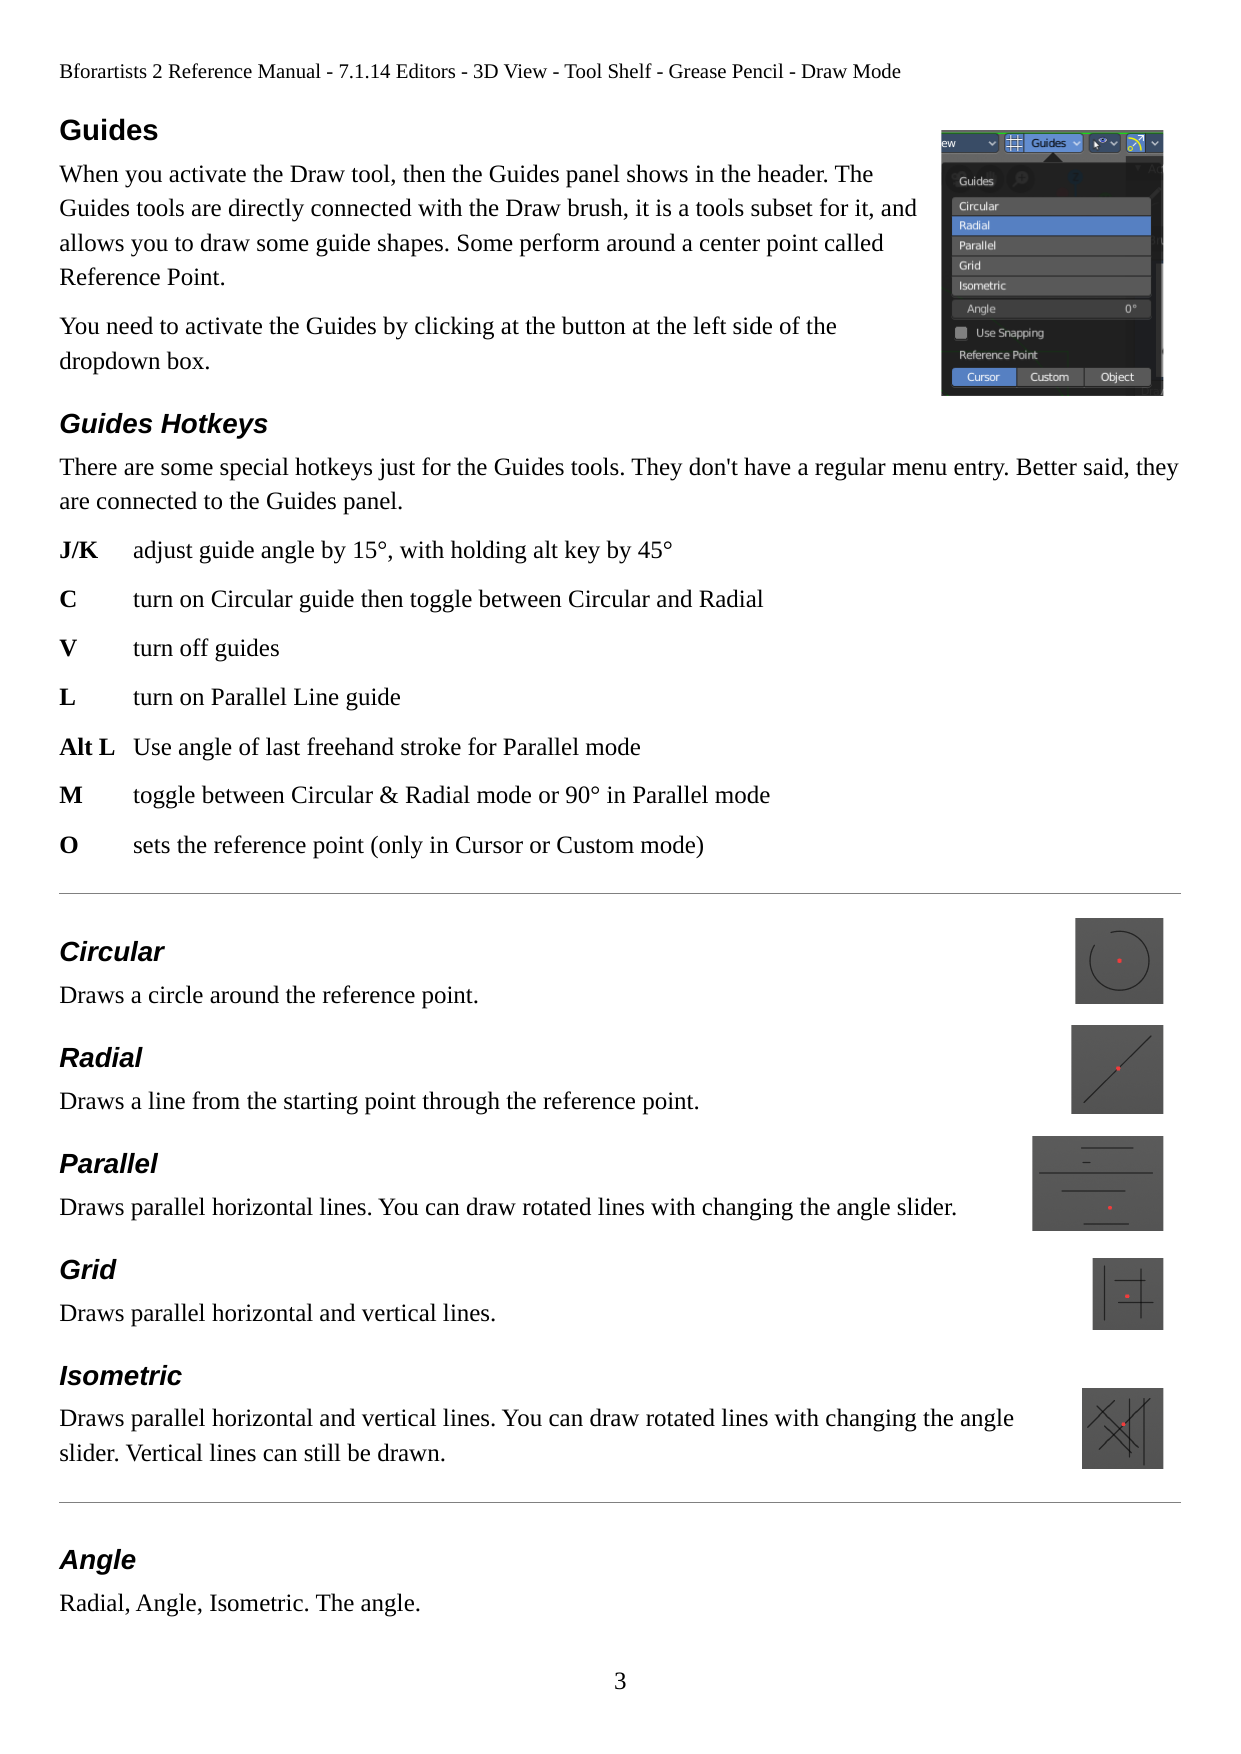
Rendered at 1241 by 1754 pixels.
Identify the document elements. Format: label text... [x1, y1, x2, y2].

text O sets the reference point (only in Cursor or Custom mode) [59, 830, 1181, 858]
text Draws a circle around the reference point. [59, 980, 1181, 1008]
picture [1075, 918, 1164, 1004]
subtitle Guides [59, 113, 1181, 146]
text Draws a line from the starting point through the reference point. [59, 1086, 1071, 1114]
text There are some special hotkeys just for the Guides tools. They don't have a regular menu entry. Better said, they are connected to the Guides panel. [59, 452, 1181, 515]
subtitle Isometric [59, 1359, 1181, 1391]
text Draws parallel horizontal and vertical lines. You can draw rotated lines with changing the angle slider. Vertical lines can still be drawn. [59, 1403, 1082, 1467]
text L turn on Parallel Line guide [59, 682, 1181, 711]
text You need to activate the Guides by clicking at the button at the left side of the dropdown box. [59, 311, 941, 374]
text When you activate the Draw tool, then the Guides panel shows in the header. The Guides tools are directly connected with the Draw brush, it is a tools subset for it, and allows you to draw some guide shapes. Some perform around a center point called Reference Point. [59, 159, 941, 291]
subtitle Parallel [59, 1147, 1032, 1179]
subtitle [1164, 1041, 1181, 1073]
picture [1082, 1388, 1164, 1469]
text M toggle between Circular & Radial mode or 90° in Parallel mode [59, 781, 1181, 809]
text C turn on Circular guide then toggle between Circular and Radial [59, 584, 1181, 613]
subtitle [1164, 1147, 1181, 1179]
text Draws parallel horizontal lines. You can draw rotated lines with changing the angle slider. [59, 1192, 1032, 1220]
text Draws parallel horizontal and vertical lines. [59, 1298, 1092, 1326]
subtitle Grid [59, 1253, 1181, 1285]
picture [1092, 1258, 1164, 1330]
picture [1032, 1136, 1164, 1231]
subtitle Radial [59, 1041, 1071, 1073]
subtitle [1164, 935, 1181, 967]
subtitle Guides Hotkeys [59, 407, 1181, 439]
subtitle Circular [59, 935, 1075, 967]
picture [941, 130, 1164, 396]
subtitle Angle [59, 1544, 1181, 1576]
text Alt L Use angle of last freehand stroke for Parallel mode [59, 732, 1181, 760]
picture [1071, 1025, 1164, 1114]
text Radial, Angle, Isometric. The angle. [59, 1588, 1181, 1617]
text V turn off guides [59, 633, 1181, 662]
text J/K adjust guide angle by 15°, with holding alt key by 45° [59, 535, 1181, 564]
